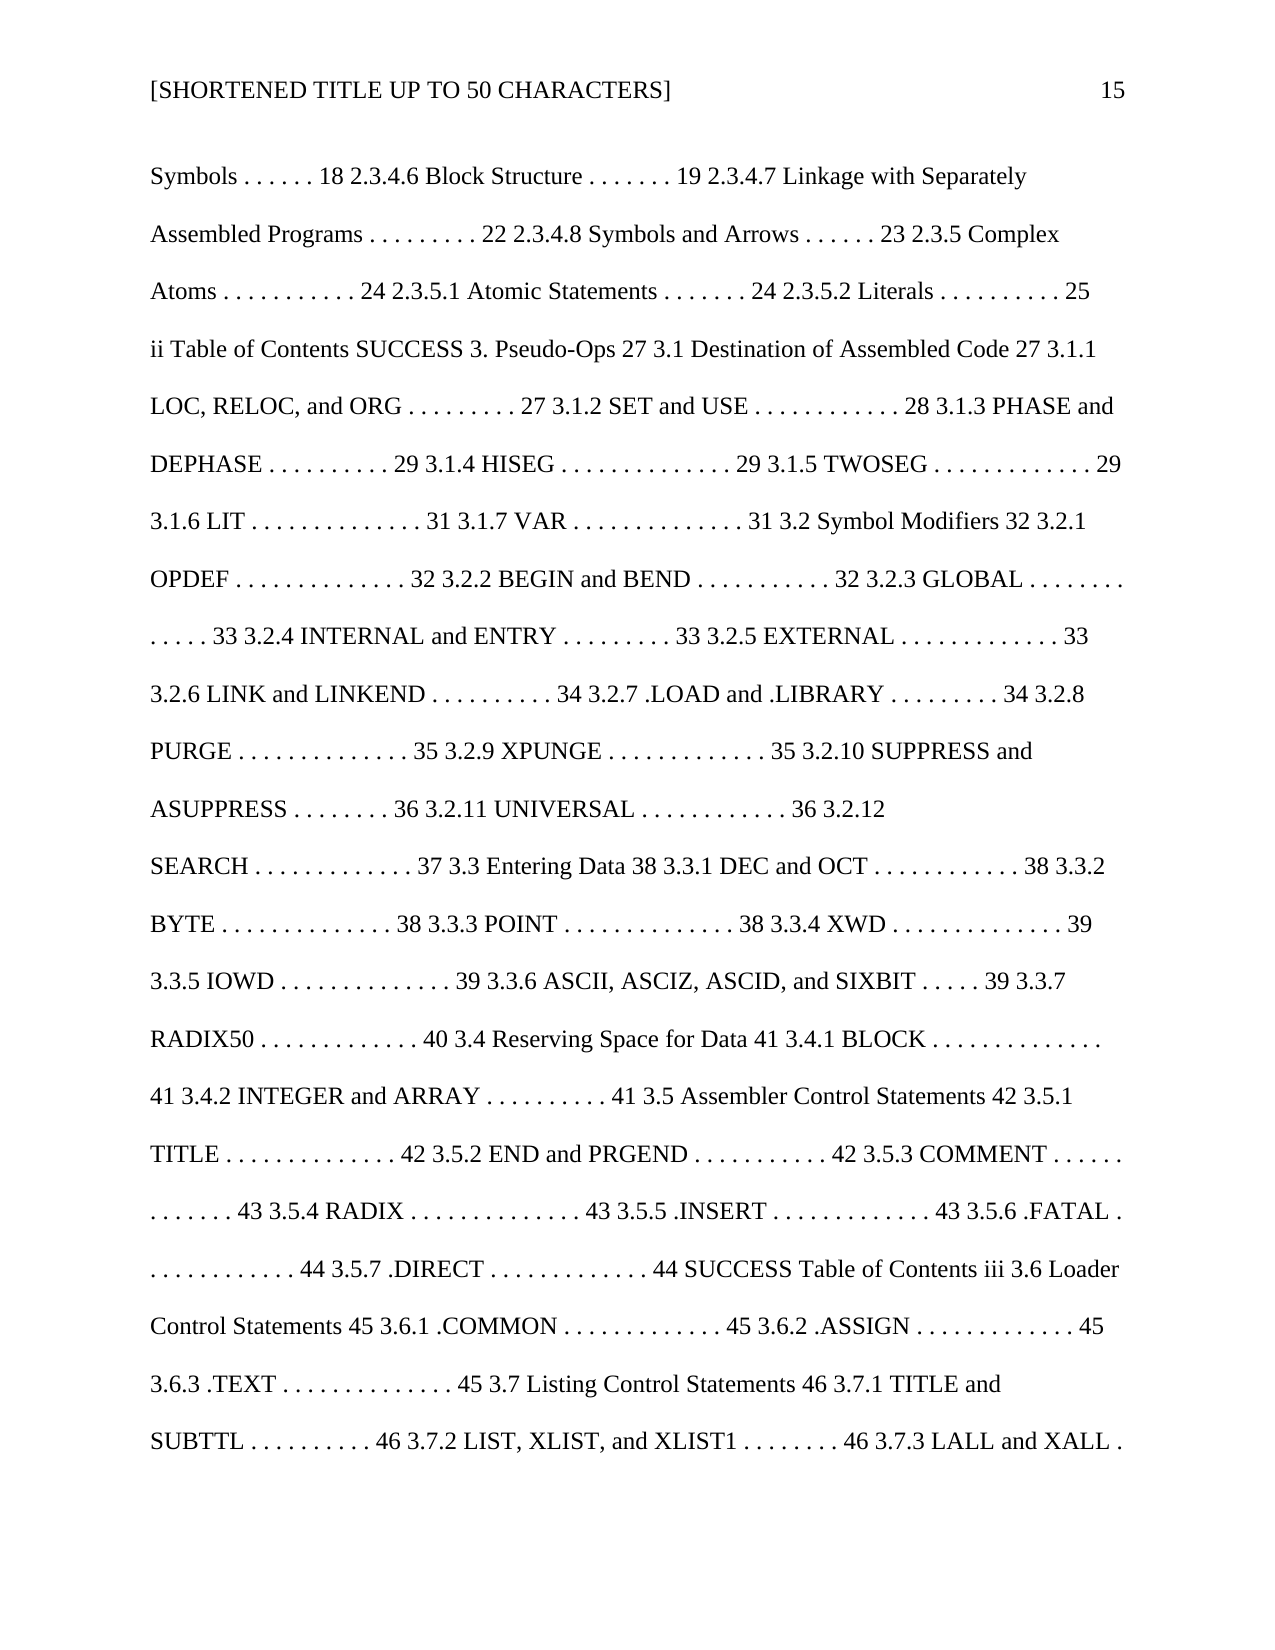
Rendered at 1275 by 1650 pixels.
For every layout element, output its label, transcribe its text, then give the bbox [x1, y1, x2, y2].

text Symbols . . . . . . 18 2.3.4.6 Block Structure . . . . . . . 19 2.3.4.7 Linkage with Separately Assembled Programs . . . . . . . . . 22 2.3.4.8 Symbols and Arrows . . . . . . 23 2.3.5 Complex Atoms . . . . . . . . . . . 24 2.3.5.1 Atomic Statements . . . . . . . 24 2.3.5.2 Literals . . . . . . . . . . 25 [150, 161, 1125, 305]
text ii Table of Contents SUCCESS 3. Pseudo-Ops 27 3.1 Destination of Assembled Code 27 3.1.1 LOC, RELOC, and ORG . . . . . . . . . 27 3.1.2 SET and USE . . . . . . . . . . . . 28 3.1.3 PHASE and DEPHASE . . . . . . . . . . 29 3.1.4 HISEG . . . . . . . . . . . . . . 29 3.1.5 TWOSEG . . . . . . . . . . . . . 29 3.1.6 LIT . . . . . . . . . . . . . . 31 3.1.7 VAR . . . . . . . . . . . . . . 31 3.2 Symbol Modifiers 32 3.2.1 OPDEF . . . . . . . . . . . . . . 32 3.2.2 BEGIN and BEND . . . . . . . . . . . 32 3.2.3 GLOBAL . . . . . . . . . . . . . 33 3.2.4 INTERNAL and ENTRY . . . . . . . . . 33 3.2.5 EXTERNAL . . . . . . . . . . . . . 33 3.2.6 LINK and LINKEND . . . . . . . . . . 34 3.2.7 .LOAD and .LIBRARY . . . . . . . . . 34 3.2.8 PURGE . . . . . . . . . . . . . . 35 3.2.9 XPUNGE . . . . . . . . . . . . . 35 3.2.10 SUPPRESS and ASUPPRESS . . . . . . . . 36 3.2.11 UNIVERSAL . . . . . . . . . . . . 36 3.2.12 SEARCH . . . . . . . . . . . . . 37 3.3 Entering Data 38 3.3.1 DEC and OCT . . . . . . . . . . . . 38 3.3.2 BYTE . . . . . . . . . . . . . . 38 3.3.3 POINT . . . . . . . . . . . . . . 38 3.3.4 XWD . . . . . . . . . . . . . . 39 3.3.5 IOWD . . . . . . . . . . . . . . 39 3.3.6 ASCII, ASCIZ, ASCID, and SIXBIT . . . . . 39 3.3.7 RADIX50 . . . . . . . . . . . . . 40 3.4 Reserving Space for Data 41 3.4.1 BLOCK . . . . . . . . . . . . . . 41 3.4.2 INTEGER and ARRAY . . . . . . . . . . 41 3.5 Assembler Control Statements 42 3.5.1 TITLE . . . . . . . . . . . . . . 42 3.5.2 END and PRGEND . . . . . . . . . . . 42 3.5.3 COMMENT . . . . . . . . . . . . . 43 3.5.4 RADIX . . . . . . . . . . . . . . 43 3.5.5 .INSERT . . . . . . . . . . . . . 43 3.5.6 .FATAL . . . . . . . . . . . . . 44 3.5.7 .DIRECT . . . . . . . . . . . . . 44 SUCCESS Table of Contents iii 3.6 Loader Control Statements 45 3.6.1 .COMMON . . . . . . . . . . . . . 45 3.6.2 .ASSIGN . . . . . . . . . . . . . 45 3.6.3 .TEXT . . . . . . . . . . . . . . 45 3.7 Listing Control Statements 46 3.7.1 TITLE and SUBTTL . . . . . . . . . . 46 3.7.2 LIST, XLIST, and XLIST1 . . . . . . . . 46 3.7.3 LALL and XALL . [150, 334, 1125, 1455]
